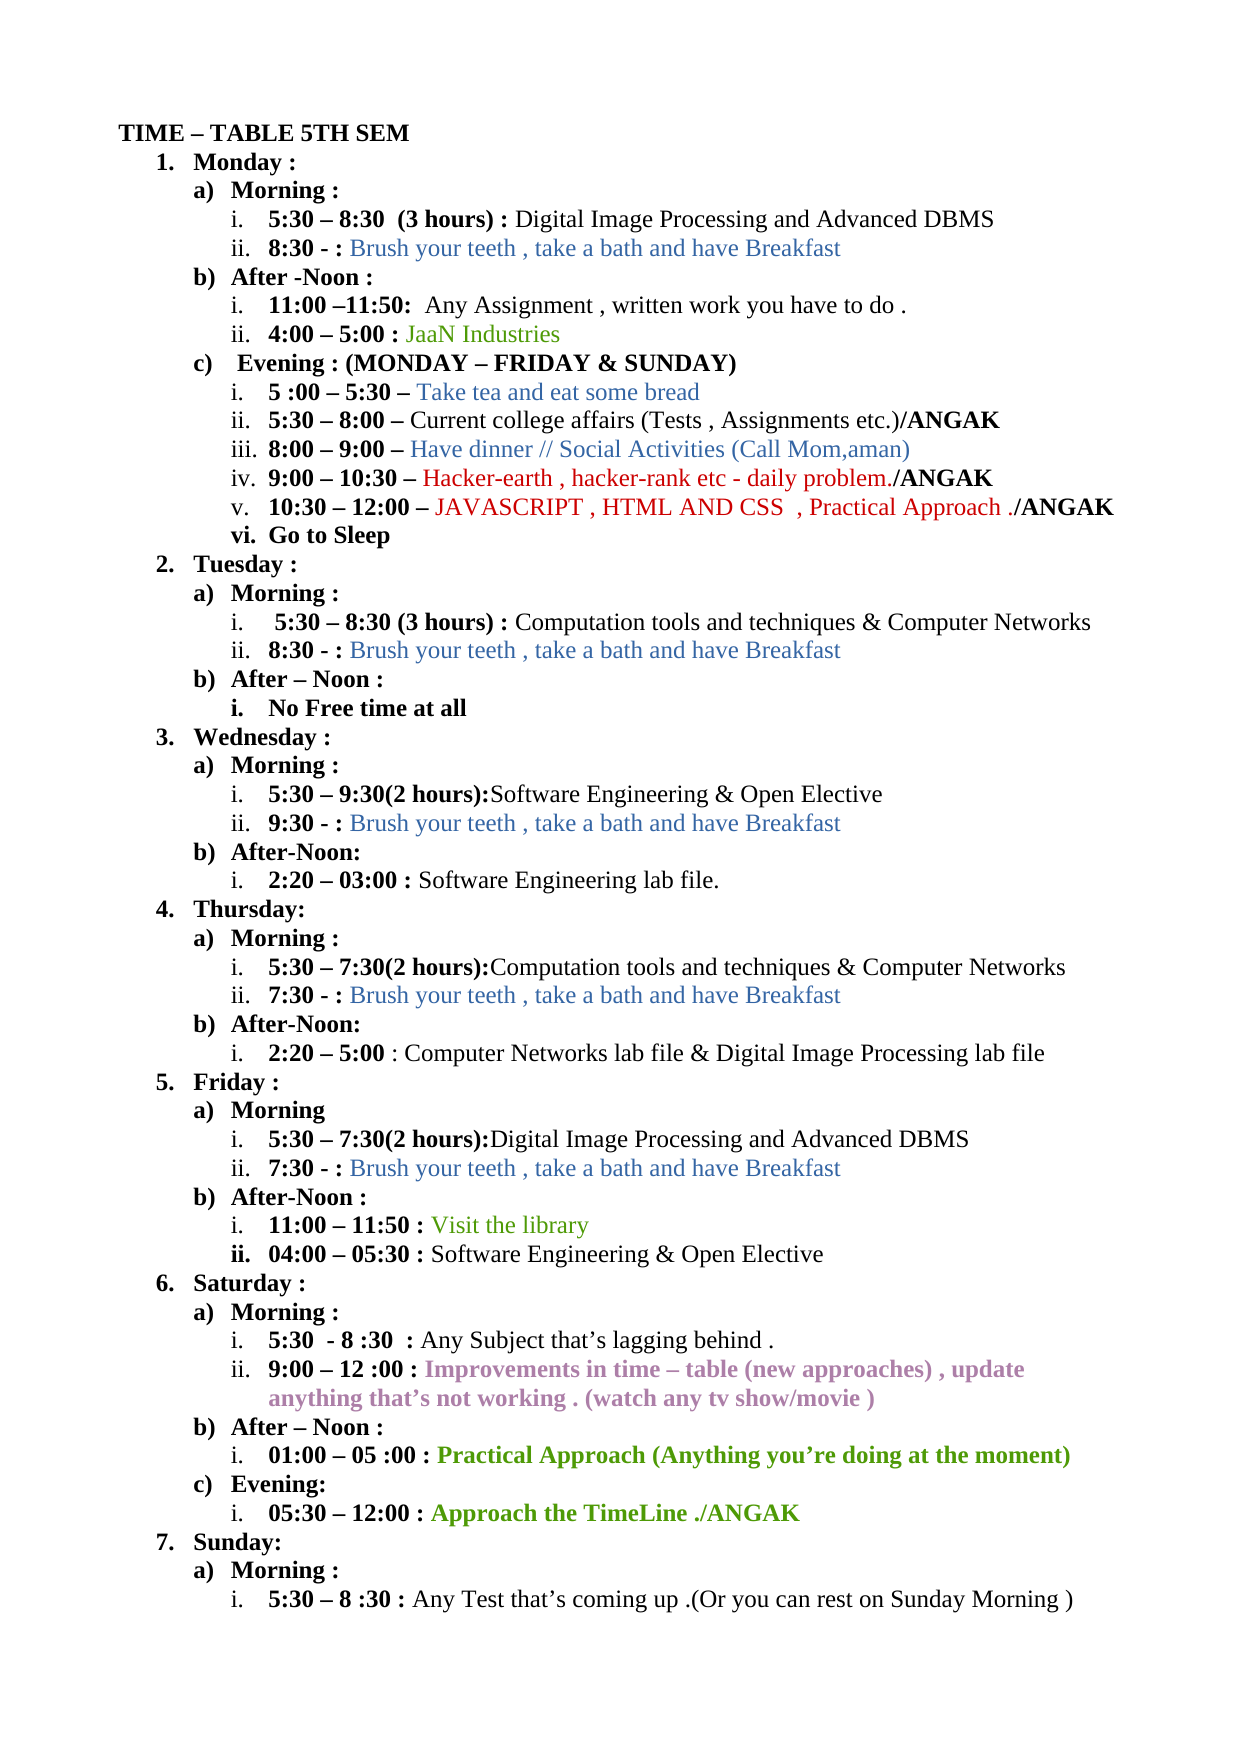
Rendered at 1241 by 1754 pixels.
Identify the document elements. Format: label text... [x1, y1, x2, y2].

list 01:00 – 05 :00 : Practical Approach (Anything you’re doing at the moment) [231, 1441, 1122, 1469]
list Monday : [156, 147, 1122, 176]
list 10:30 – 12:00 – JAVASCRIPT , HTML AND CSS , Practical Approach ./ANGAK [231, 492, 1122, 521]
list Wednesday : [156, 722, 1122, 751]
list 5:30 – 8 :30 : Any Test that’s coming up .(Or you can rest on Sunday Morning ) [231, 1584, 1122, 1613]
list 8:30 - : Brush your teeth , take a bath and have Breakfast [231, 636, 1122, 664]
list 5:30 – 8:00 – Current college affairs (Tests , Assignments etc.)/ANGAK [231, 406, 1122, 434]
text TIME – TABLE 5TH SEM [118, 118, 1122, 147]
list Morning : [193, 1556, 1122, 1584]
list Evening: [193, 1469, 1122, 1498]
list 7:30 - : Brush your teeth , take a bath and have Breakfast [231, 1153, 1122, 1182]
list 5:30 – 7:30(2 hours):Computation tools and techniques & Computer Networks [231, 952, 1122, 981]
list 9:00 – 12 :00 : Improvements in time – table (new approaches) , update anything that’s not working . (watch any tv show/movie ) [231, 1354, 1122, 1412]
list Sunday: [156, 1527, 1122, 1556]
list 04:00 – 05:30 : Software Engineering & Open Elective [231, 1239, 1122, 1268]
list 11:00 – 11:50 : Visit the library [231, 1211, 1122, 1239]
list No Free time at all [231, 693, 1122, 722]
list After – Noon : [193, 1412, 1122, 1441]
list Morning : [193, 578, 1122, 607]
list 11:00 –11:50: Any Assignment , written work you have to do . [231, 291, 1122, 319]
list After -Noon : [193, 262, 1122, 291]
list Friday : [156, 1067, 1122, 1096]
list After-Noon: [193, 837, 1122, 866]
list After – Noon : [193, 664, 1122, 693]
list 5:30 – 8:30 (3 hours) : Computation tools and techniques & Computer Networks [231, 607, 1122, 636]
list 05:30 – 12:00 : Approach the TimeLine ./ANGAK [231, 1498, 1122, 1527]
list After-Noon : [193, 1182, 1122, 1211]
list Morning : [193, 1297, 1122, 1326]
list 9:30 - : Brush your teeth , take a bath and have Breakfast [231, 808, 1122, 837]
list Go to Sleep [231, 521, 1122, 549]
list 7:30 - : Brush your teeth , take a bath and have Breakfast [231, 981, 1122, 1009]
list Thursday: [156, 894, 1122, 923]
list 5:30 - 8 :30 : Any Subject that’s lagging behind . [231, 1326, 1122, 1354]
list 5:30 – 9:30(2 hours):Software Engineering & Open Elective [231, 779, 1122, 808]
list 5:30 – 7:30(2 hours):Digital Image Processing and Advanced DBMS [231, 1124, 1122, 1153]
list Morning : [193, 176, 1122, 204]
list 8:30 - : Brush your teeth , take a bath and have Breakfast [231, 233, 1122, 262]
list Morning : [193, 923, 1122, 952]
list 8:00 – 9:00 – Have dinner // Social Activities (Call Mom,aman) [231, 434, 1122, 463]
list Tuesday : [156, 549, 1122, 578]
list Morning : [193, 751, 1122, 779]
list Saturday : [156, 1268, 1122, 1297]
list 4:00 – 5:00 : JaaN Industries [231, 319, 1122, 348]
list 9:00 – 10:30 – Hacker-earth , hacker-rank etc - daily problem./ANGAK [231, 463, 1122, 492]
list 2:20 – 5:00 : Computer Networks lab file & Digital Image Processing lab file [231, 1038, 1122, 1067]
list 5:30 – 8:30 (3 hours) : Digital Image Processing and Advanced DBMS [231, 204, 1122, 233]
list Evening : (MONDAY – FRIDAY & SUNDAY) [193, 348, 1122, 377]
list Morning [193, 1096, 1122, 1124]
list 5 :00 – 5:30 – Take tea and eat some bread [231, 377, 1122, 406]
list 2:20 – 03:00 : Software Engineering lab file. [231, 866, 1122, 894]
list After-Noon: [193, 1009, 1122, 1038]
